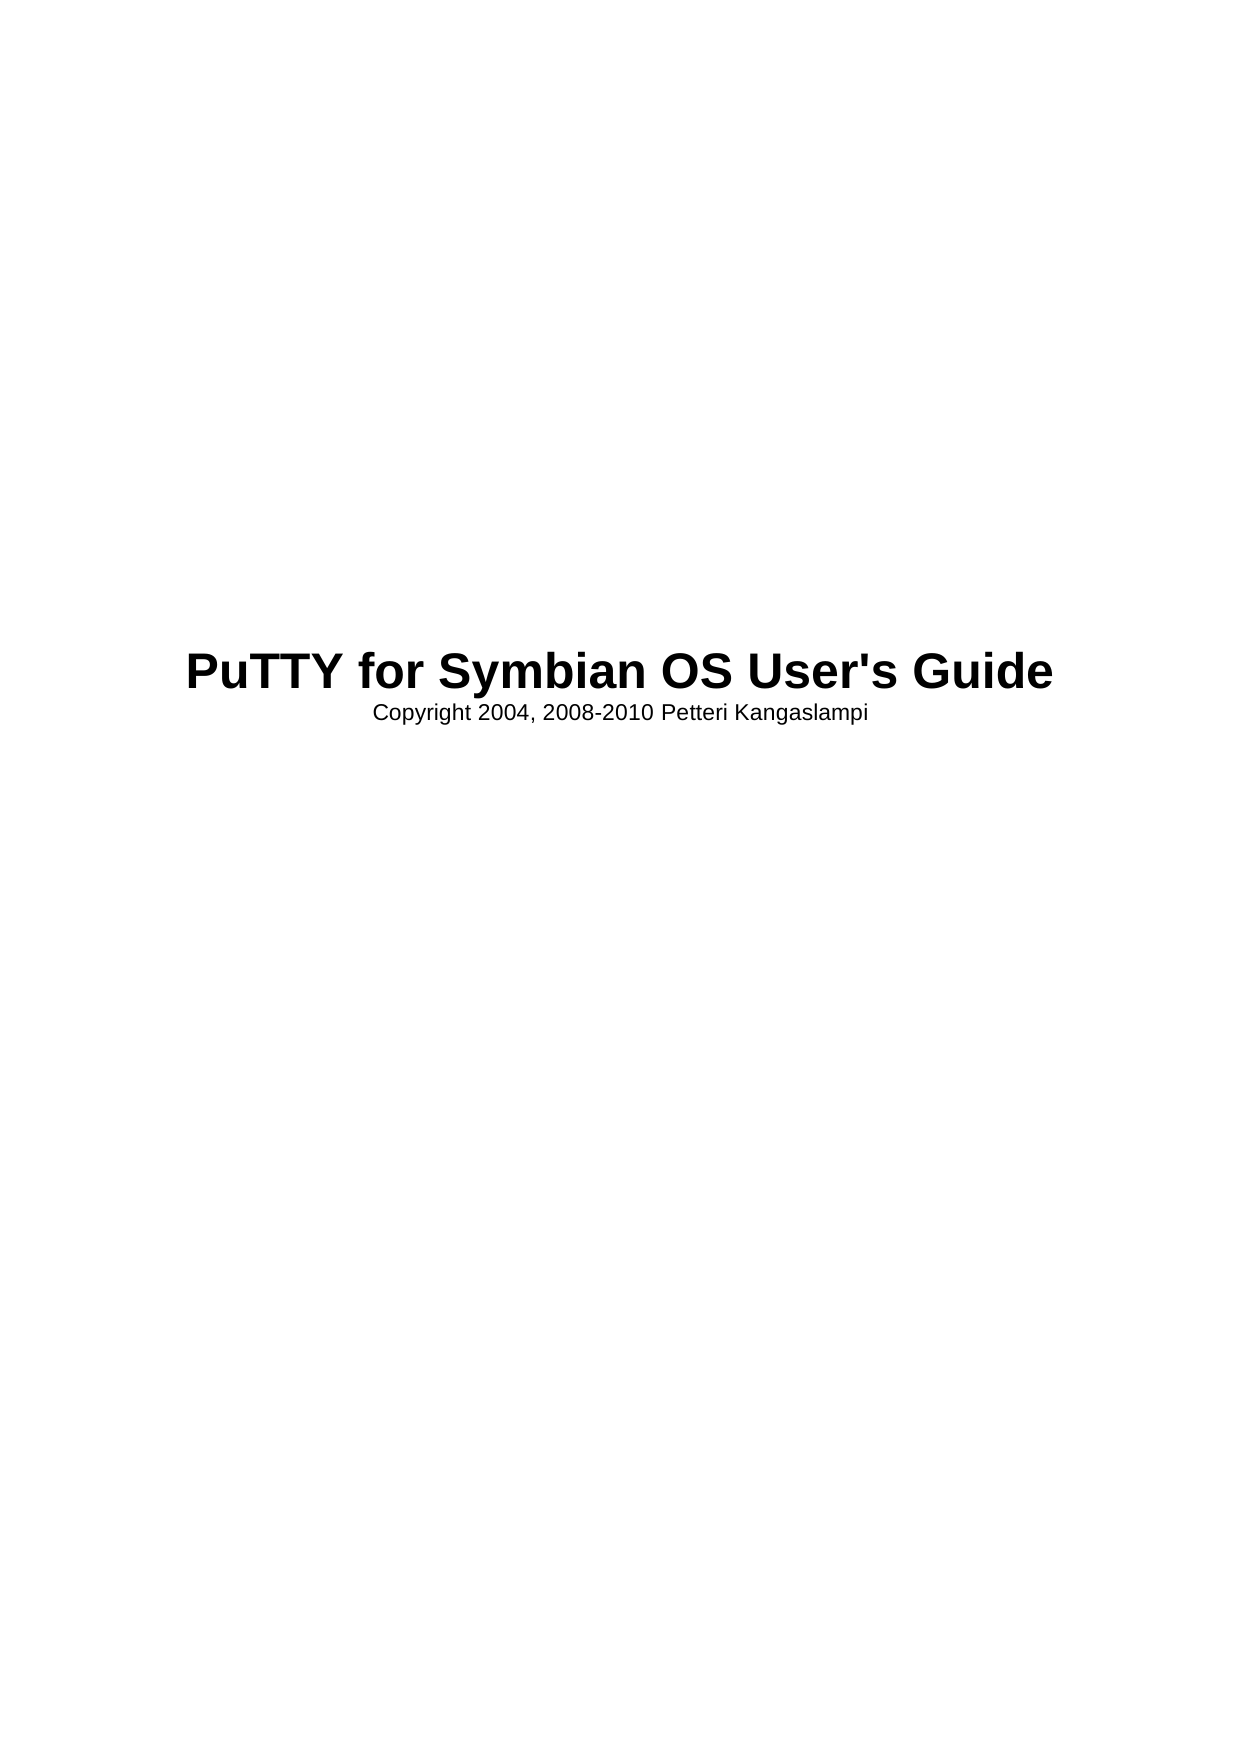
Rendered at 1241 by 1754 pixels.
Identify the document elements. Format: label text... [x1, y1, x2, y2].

text PuTTY for Symbian OS User's Guide [118, 643, 1122, 699]
text Copyright 2004, 2008-2010 Petteri Kangaslampi [118, 699, 1122, 725]
